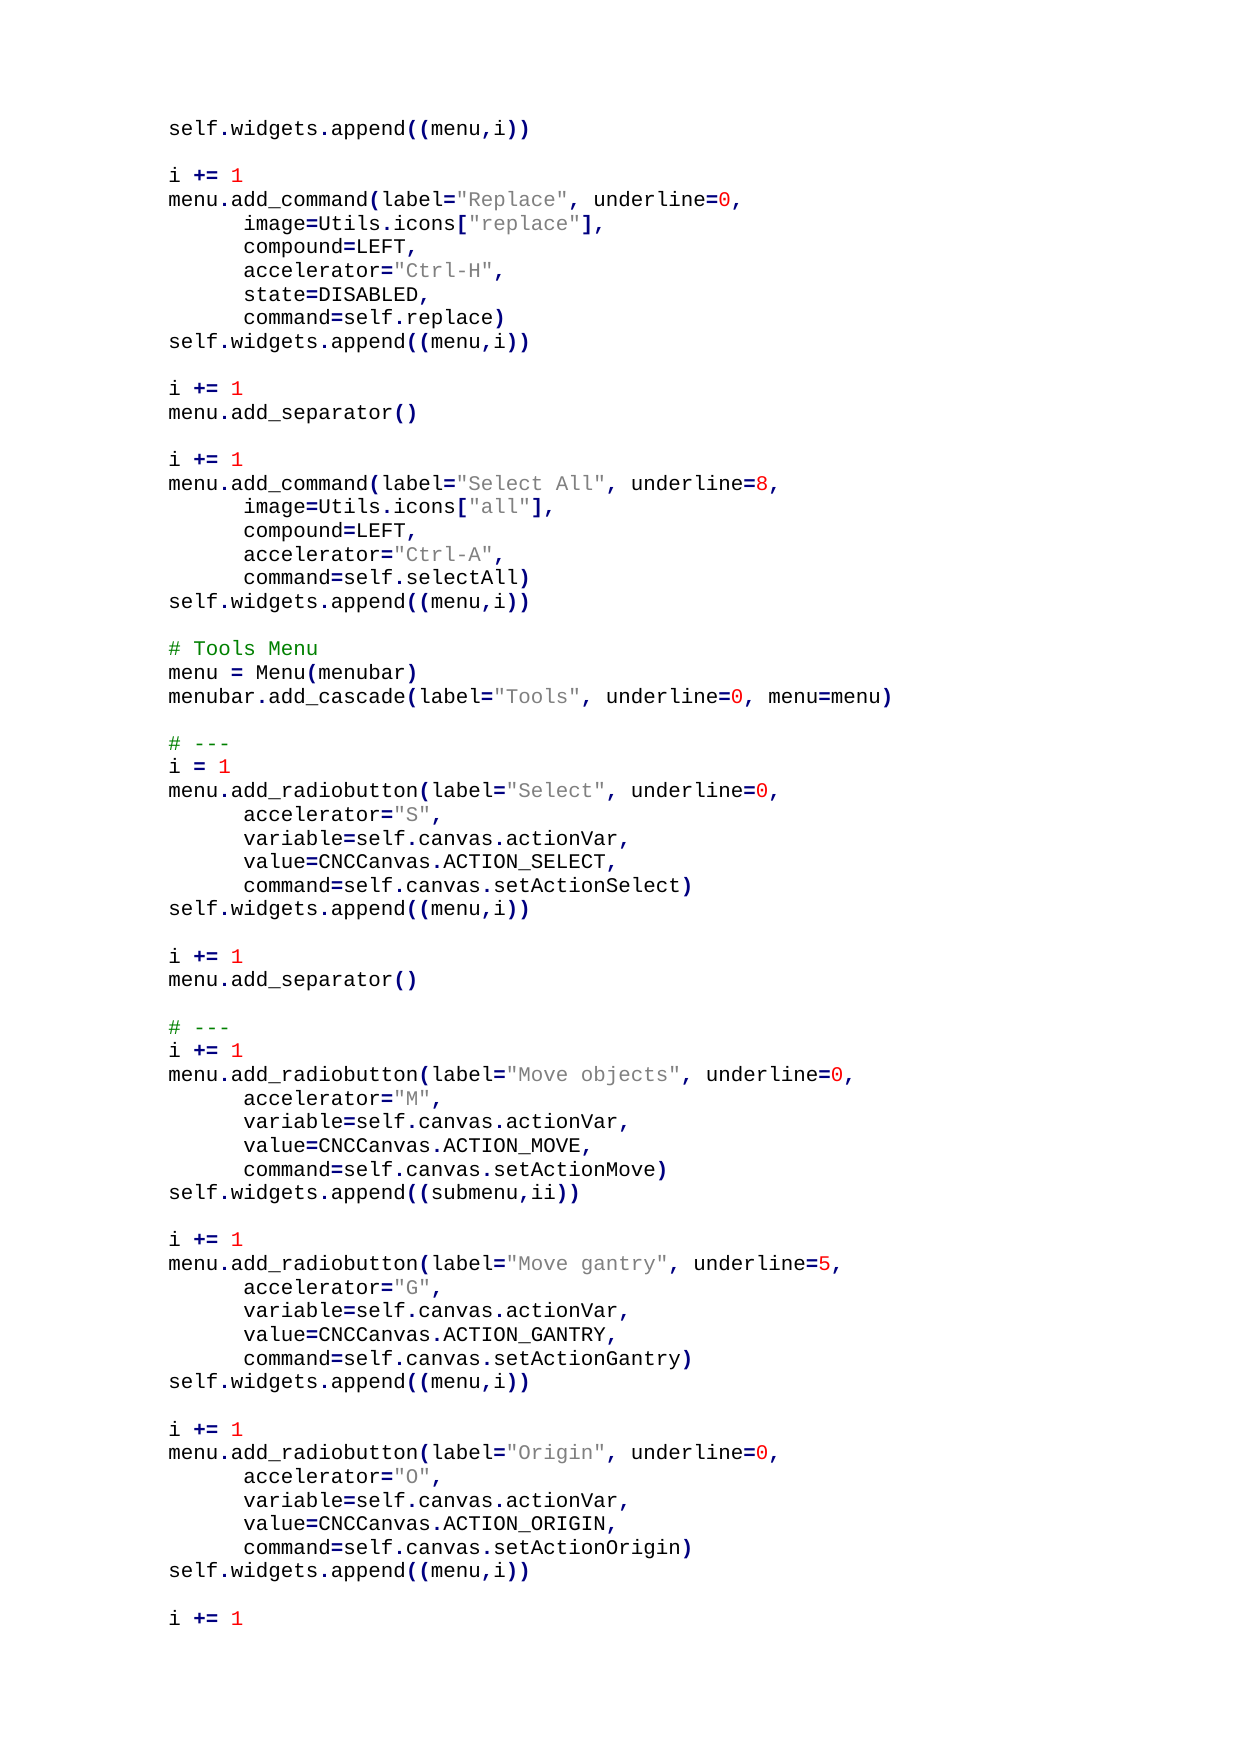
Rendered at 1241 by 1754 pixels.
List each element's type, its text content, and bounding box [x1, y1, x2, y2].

text menu = Menu(menubar) [118, 662, 1122, 686]
text menu.add_command(label="Replace", underline=0, [118, 189, 1122, 213]
text # Tools Menu [118, 638, 1122, 662]
text compound=LEFT, [118, 236, 1122, 260]
text self.widgets.append((menu,i)) [118, 118, 1122, 142]
text variable=self.canvas.actionVar, [118, 827, 1122, 851]
text command=self.replace) [118, 307, 1122, 331]
text variable=self.canvas.actionVar, [118, 1300, 1122, 1324]
text i += 1 [118, 1608, 1122, 1631]
text i += 1 [118, 378, 1122, 402]
text # --- [118, 1017, 1122, 1040]
text variable=self.canvas.actionVar, [118, 1489, 1122, 1513]
text value=CNCCanvas.ACTION_GANTRY, [118, 1324, 1122, 1348]
text self.widgets.append((menu,i)) [118, 1371, 1122, 1395]
text command=self.canvas.setActionSelect) [118, 875, 1122, 898]
text value=CNCCanvas.ACTION_SELECT, [118, 851, 1122, 875]
text state=DISABLED, [118, 284, 1122, 307]
text compound=LEFT, [118, 520, 1122, 544]
text self.widgets.append((menu,i)) [118, 331, 1122, 354]
text i += 1 [118, 449, 1122, 473]
text accelerator="Ctrl-A", [118, 544, 1122, 567]
text menubar.add_cascade(label="Tools", underline=0, menu=menu) [118, 686, 1122, 709]
text i += 1 [118, 1229, 1122, 1253]
text menu.add_separator() [118, 969, 1122, 993]
text i += 1 [118, 165, 1122, 189]
text i += 1 [118, 1419, 1122, 1442]
text self.widgets.append((menu,i)) [118, 1561, 1122, 1584]
text accelerator="M", [118, 1088, 1122, 1111]
text accelerator="G", [118, 1277, 1122, 1300]
text self.widgets.append((menu,i)) [118, 591, 1122, 615]
text menu.add_radiobutton(label="Move gantry", underline=5, [118, 1253, 1122, 1277]
text image=Utils.icons["all"], [118, 496, 1122, 520]
text self.widgets.append((submenu,ii)) [118, 1182, 1122, 1206]
text menu.add_radiobutton(label="Origin", underline=0, [118, 1442, 1122, 1466]
text menu.add_separator() [118, 402, 1122, 426]
text menu.add_radiobutton(label="Select", underline=0, [118, 780, 1122, 804]
text command=self.canvas.setActionMove) [118, 1158, 1122, 1182]
text # --- [118, 733, 1122, 757]
text command=self.canvas.setActionOrigin) [118, 1537, 1122, 1561]
text self.widgets.append((menu,i)) [118, 898, 1122, 922]
text i += 1 [118, 946, 1122, 969]
text image=Utils.icons["replace"], [118, 213, 1122, 236]
text accelerator="S", [118, 804, 1122, 827]
text value=CNCCanvas.ACTION_ORIGIN, [118, 1513, 1122, 1537]
text variable=self.canvas.actionVar, [118, 1111, 1122, 1135]
text command=self.canvas.setActionGantry) [118, 1348, 1122, 1371]
text accelerator="O", [118, 1466, 1122, 1489]
text menu.add_command(label="Select All", underline=8, [118, 473, 1122, 496]
text i = 1 [118, 757, 1122, 780]
text menu.add_radiobutton(label="Move objects", underline=0, [118, 1064, 1122, 1088]
text command=self.selectAll) [118, 567, 1122, 591]
text accelerator="Ctrl-H", [118, 260, 1122, 284]
text i += 1 [118, 1040, 1122, 1064]
text value=CNCCanvas.ACTION_MOVE, [118, 1135, 1122, 1158]
